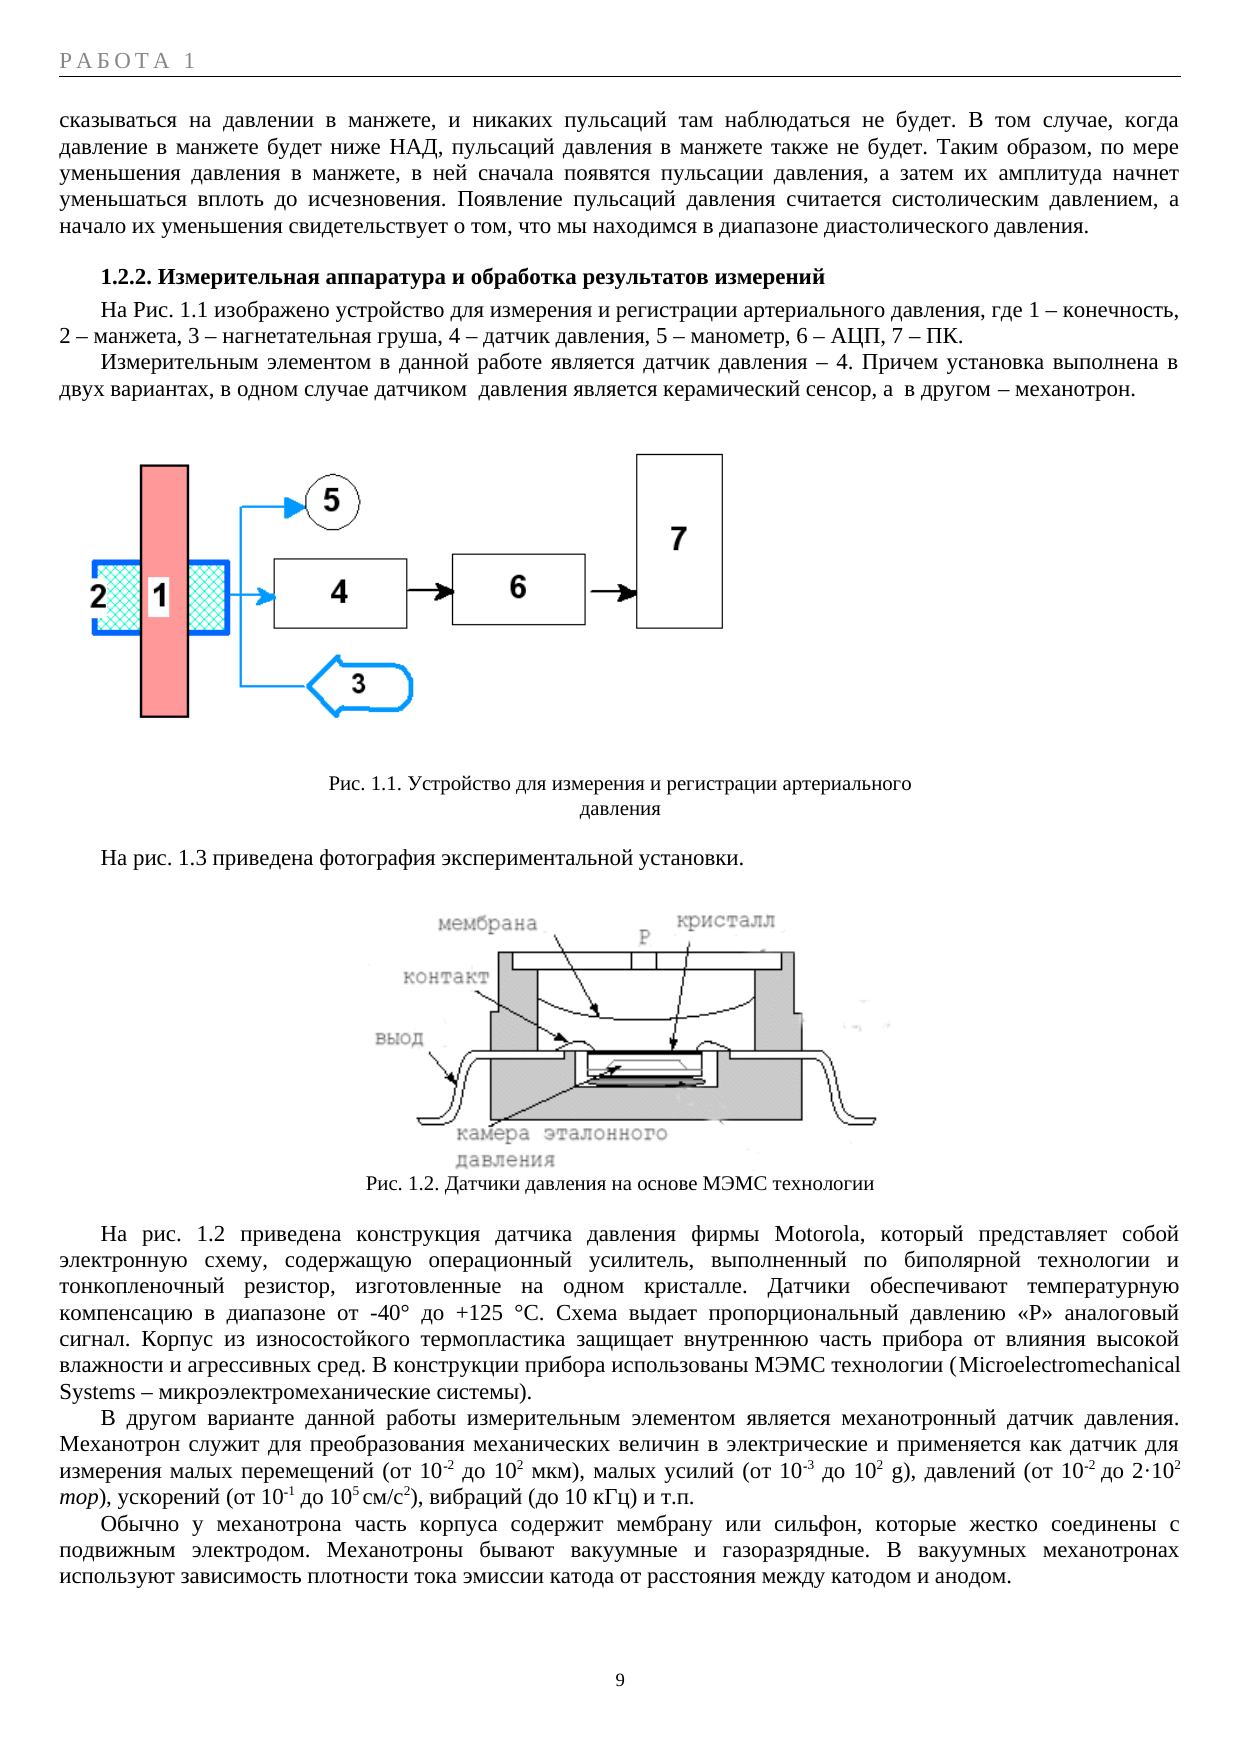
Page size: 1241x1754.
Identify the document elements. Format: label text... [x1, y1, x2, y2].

text В другом варианте данной работы измерительным элементом является механотронный датчик давления. Механотрон служит для преобразования механических величин в электрические и применяется как датчик для измерения малых перемещений (от 102 до 102 мкм), малых усилий (от 103 до 102 g), давлений (от 102 до 2·102 тор), ускорений (от 101 до 105 см/с2), вибраций (до 10 кГц) и т.п. [59, 1404, 1181, 1509]
text Рис. 1.2. Датчики давления на основе МЭМС технологии [59, 1171, 1181, 1195]
text На рис. 1.3 приведена фотография экспериментальной установки. [59, 844, 1181, 871]
text Рис. 1.1. Устройство для измерения и регистрации артериального давления [59, 771, 1181, 819]
text сказываться на давлении в манжете, и никаких пульсаций там наблюдаться не будет. В том случае, когда давление в манжете будет ниже НАД, пульсаций давления в манжете также не будет. Таким образом, по мере уменьшения давления в манжете, в ней сначала появятся пульсации давления, а затем их амплитуда начнет уменьшаться вплоть до исчезновения. Появление пульсаций давления считается систолическим давлением, а начало их уменьшения свидетельствует о том, что мы находимся в диапазоне диастолического давления. [59, 106, 1181, 238]
text Обычно у механотрона часть корпуса содержит мембрану или сильфон, которые жестко соединены с подвижным электродом. Механотроны бывают вакуумные и газоразрядные. В вакуумных механотронах используют зависимость плотности тока эмиссии катода от расстояния между катодом и анодом. [59, 1509, 1181, 1589]
subtitle Измерительная аппаратура и обработка результатов измерений [59, 263, 1181, 289]
text На рис. 1.2 приведена конструкция датчика давления фирмы Motorola, который представляет собой электронную схему, содержащую операционный усилитель, выполненный по биполярной технологии и тонкопленочный резистор, изготовленные на одном кристалле. Датчики обеспечивают температурную компенсацию в диапазоне от -40° до +125 °C. Схема выдает пропорциональный давлению «Р» аналоговый сигнал. Корпус из износостойкого термопластика защищает внутреннюю часть прибора от влияния высокой влажности и агрессивных сред. В конструкции прибора использованы МЭМС технологии (Microelectromechanical Systems – микроэлектромеханические системы). [59, 1220, 1181, 1404]
picture [59, 427, 750, 745]
text Измерительным элементом в данной работе является датчик давления – 4. Причем установка выполнена в двух вариантах, в одном случае датчиком давления является керамический сенсор, а в другом – механотрон. [59, 348, 1181, 401]
text На Рис. 1.1 изображено устройство для измерения и регистрации артериального давления, где 1 – конечность, 2 – манжета, 3 – нагнетательная груша, 4 – датчик давления, 5 – манометр, 6 – АЦП, 7 – ПК. [59, 296, 1181, 348]
picture [348, 897, 892, 1171]
